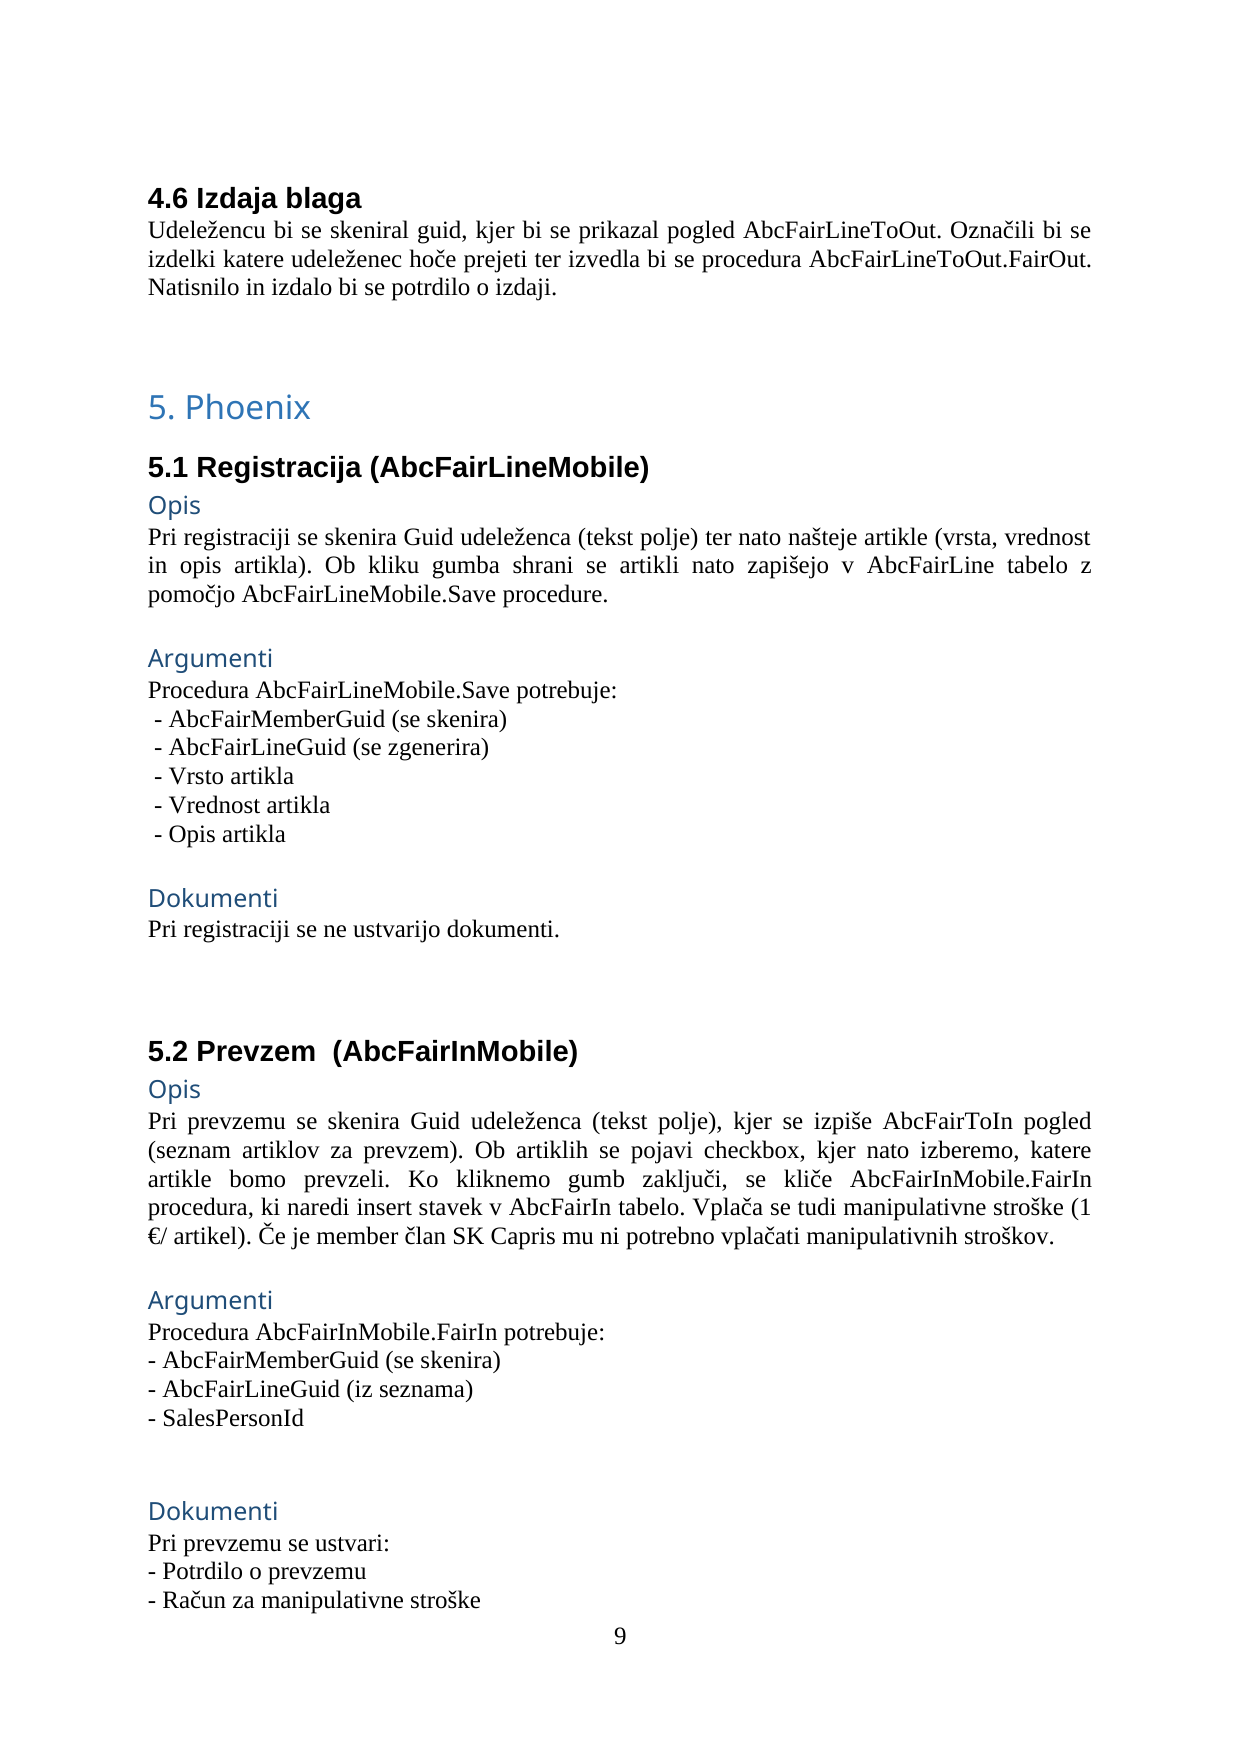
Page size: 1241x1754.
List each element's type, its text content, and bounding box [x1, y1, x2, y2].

text Udeležencu bi se skeniral guid, kjer bi se prikazal pogled AbcFairLineToOut. Označili bi se izdelki katere udeleženec hoče prejeti ter izvedla bi se procedura AbcFairLineToOut.FairOut. Natisnilo in izdalo bi se potrdilo o izdaji. [148, 215, 1093, 301]
subtitle Argumenti [148, 641, 1093, 675]
subtitle 5.1 Registracija (AbcFairLineMobile) [148, 450, 1093, 483]
text - AbcFairMemberGuid (se skenira) [148, 1346, 1093, 1374]
text Procedura AbcFairLineMobile.Save potrebuje: [148, 675, 1093, 704]
text - Vrednost artikla [148, 790, 1093, 819]
text Procedura AbcFairInMobile.FairIn potrebuje: [148, 1317, 1093, 1346]
subtitle 4.6 Izdaja blaga [148, 181, 1093, 215]
text Pri registraciji se skenira Guid udeleženca (tekst polje) ter nato našteje artikle (vrsta, vrednost in opis artikla). Ob kliku gumba shrani se artikli nato zapišejo v AbcFairLine tabelo z pomočjo AbcFairLineMobile.Save procedure. [148, 522, 1093, 608]
subtitle Opis [148, 488, 1093, 522]
text - AbcFairLineGuid (se zgenerira) [148, 732, 1093, 761]
text Pri registraciji se ne ustvarijo dokumenti. [148, 914, 1093, 943]
subtitle Argumenti [148, 1283, 1093, 1317]
subtitle Opis [148, 1072, 1093, 1106]
text - AbcFairMemberGuid (se skenira) [148, 704, 1093, 732]
text Pri prevzemu se skenira Guid udeleženca (tekst polje), kjer se izpiše AbcFairToIn pogled (seznam artiklov za prevzem). Ob artiklih se pojavi checkbox, kjer nato izberemo, katere artikle bomo prevzeli. Ko kliknemo gumb zaključi, se kliče AbcFairInMobile.FairIn procedura, ki naredi insert stavek v AbcFairIn tabelo. Vplača se tudi manipulativne stroške (1 €/ artikel). Če je member član SK Capris mu ni potrebno vplačati manipulativnih stroškov. [148, 1106, 1093, 1250]
subtitle Dokumenti [148, 880, 1093, 914]
text - Potrdilo o prevzemu [148, 1556, 1093, 1585]
text - AbcFairLineGuid (iz seznama) [148, 1374, 1093, 1403]
text Pri prevzemu se ustvari: [148, 1528, 1093, 1556]
text - Vrsto artikla [148, 761, 1093, 790]
subtitle 5. Phoenix [148, 384, 1093, 429]
subtitle 5.2 Prevzem (AbcFairInMobile) [148, 1034, 1093, 1068]
text - Opis artikla [148, 819, 1093, 847]
text - Račun za manipulativne stroške [148, 1585, 1093, 1614]
subtitle Dokumenti [148, 1493, 1093, 1528]
text - SalesPersonId [148, 1403, 1093, 1432]
